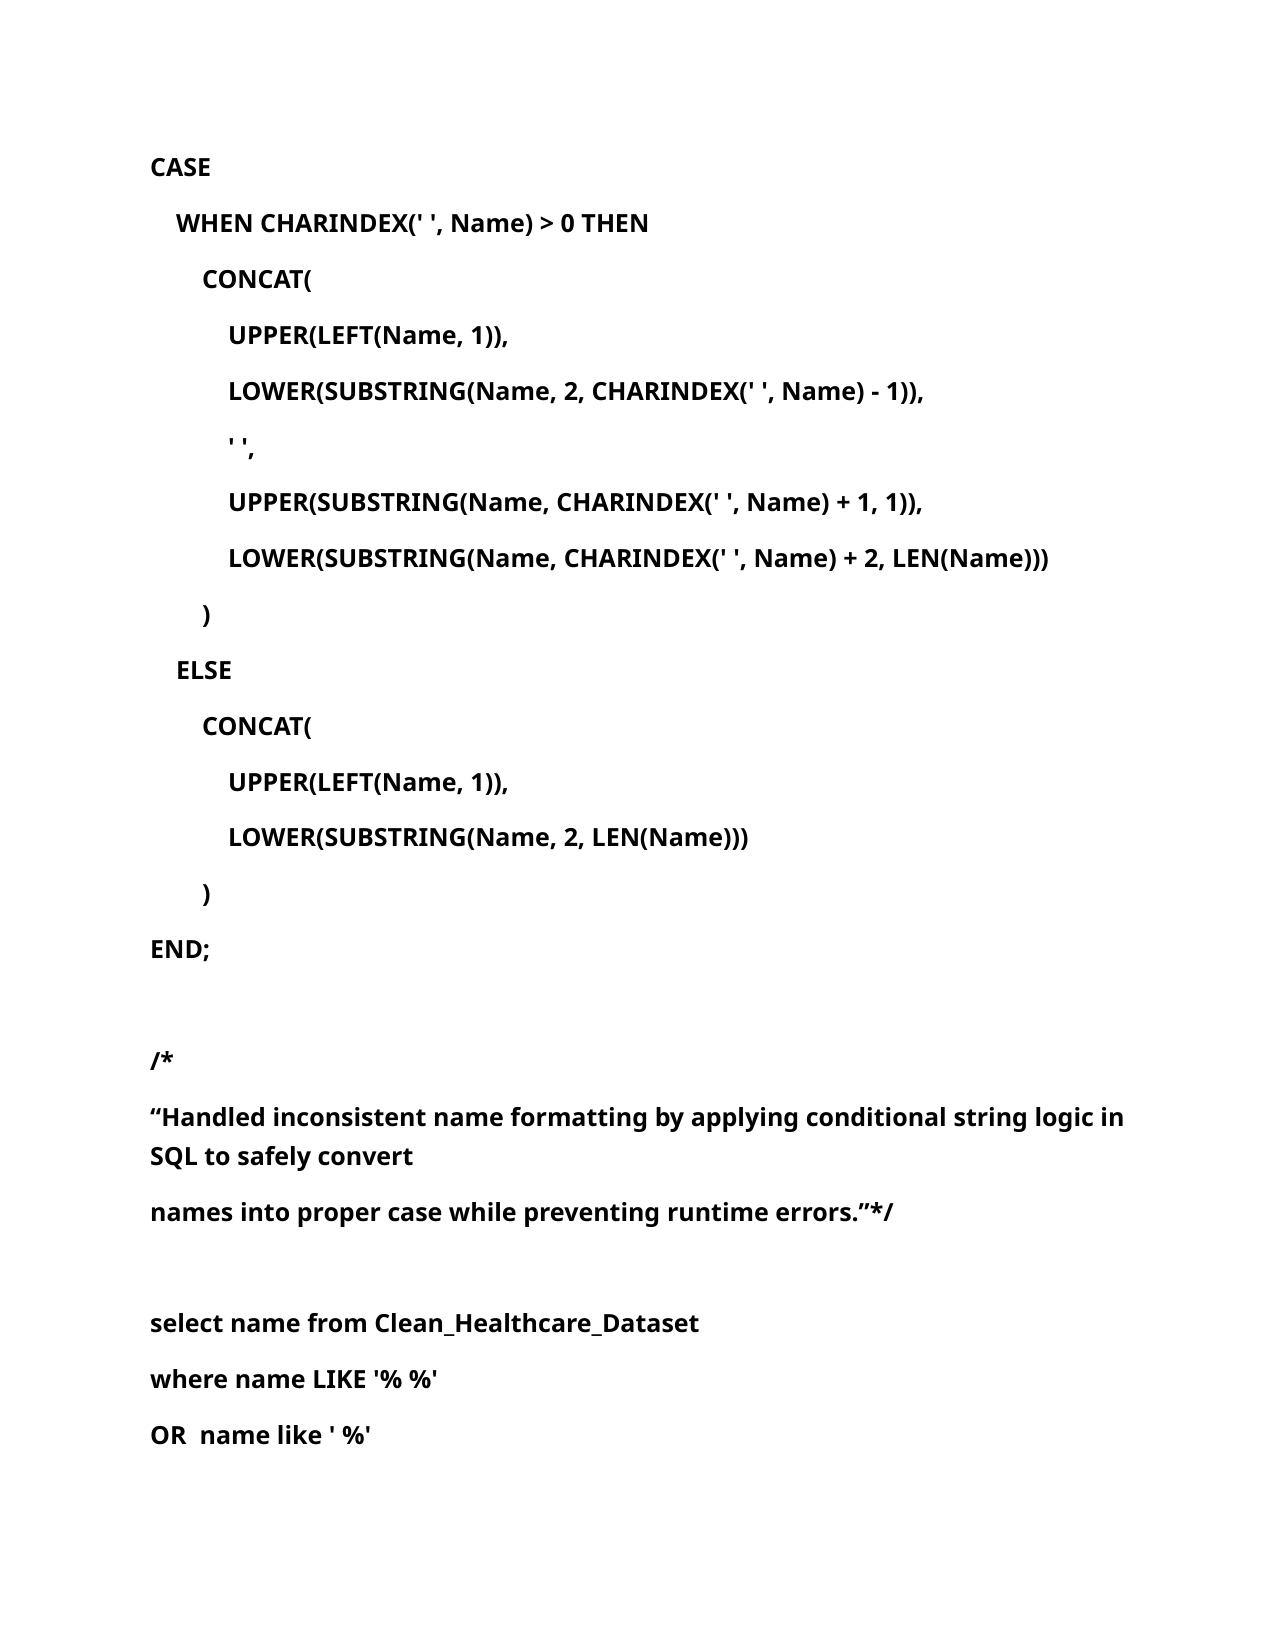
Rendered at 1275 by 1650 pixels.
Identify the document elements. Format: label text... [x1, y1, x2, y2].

text “Handled inconsistent name formatting by applying conditional string logic in SQL to safely convert [150, 1099, 1125, 1172]
text CASE [150, 150, 1125, 184]
text select name from Clean_Healthcare_Dataset [150, 1306, 1125, 1340]
text OR name like ' %' [150, 1417, 1125, 1452]
text CONCAT( [150, 708, 1125, 742]
text LOWER(SUBSTRING(Name, 2, CHARINDEX(' ', Name) - 1)), [150, 373, 1125, 407]
text /* [150, 1043, 1125, 1077]
text ) [150, 876, 1125, 910]
text END; [150, 932, 1125, 966]
text ELSE [150, 652, 1125, 687]
text where name LIKE '% %' [150, 1362, 1125, 1396]
text ' ', [150, 429, 1125, 463]
text UPPER(LEFT(Name, 1)), [150, 317, 1125, 352]
text UPPER(LEFT(Name, 1)), [150, 764, 1125, 798]
text CONCAT( [150, 262, 1125, 296]
text names into proper case while preventing runtime errors.”*/ [150, 1194, 1125, 1228]
text ) [150, 597, 1125, 631]
text WHEN CHARINDEX(' ', Name) > 0 THEN [150, 206, 1125, 240]
text LOWER(SUBSTRING(Name, 2, LEN(Name))) [150, 820, 1125, 854]
text UPPER(SUBSTRING(Name, CHARINDEX(' ', Name) + 1, 1)), [150, 485, 1125, 519]
text LOWER(SUBSTRING(Name, CHARINDEX(' ', Name) + 2, LEN(Name))) [150, 541, 1125, 575]
